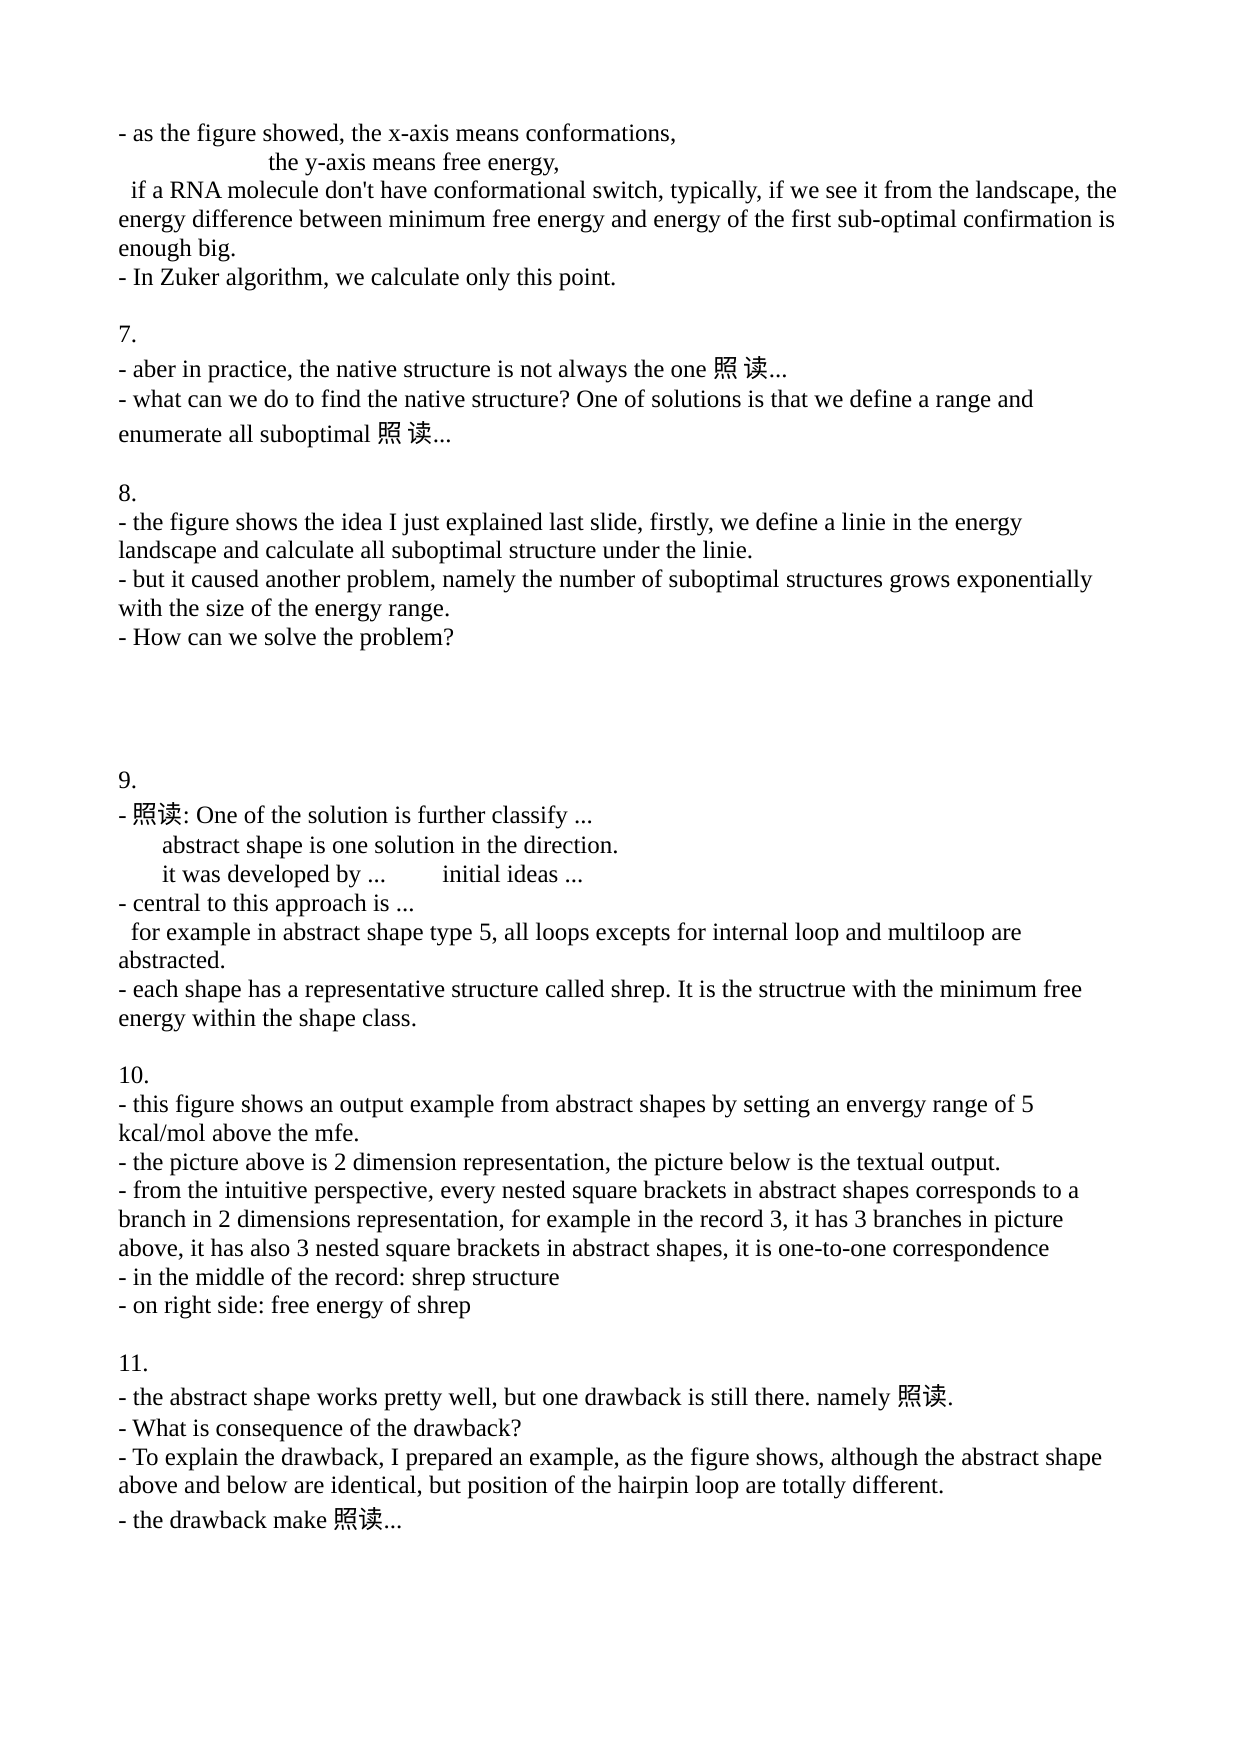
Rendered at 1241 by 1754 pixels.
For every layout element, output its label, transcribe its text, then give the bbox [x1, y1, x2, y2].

text for example in abstract shape type 5, all loops excepts for internal loop and multiloop are abstracted. [118, 917, 1122, 974]
text - the picture above is 2 dimension representation, the picture below is the textual output. [118, 1147, 1122, 1176]
text - each shape has a representative structure called shrep. It is the structrue with the minimum free energy within the shape class. [118, 974, 1122, 1032]
text - In Zuker algorithm, we calculate only this point. [118, 262, 1122, 291]
text - from the intuitive perspective, every nested square brackets in abstract shapes corresponds to a branch in 2 dimensions representation, for example in the record 3, it has 3 branches in picture above, it has also 3 nested square brackets in abstract shapes, it is one-to-one correspondence [118, 1176, 1122, 1262]
text - aber in practice, the native structure is not always the one 照 读... [118, 348, 1122, 384]
text - central to this approach is ... [118, 888, 1122, 917]
text 11. [118, 1348, 1122, 1377]
text - To explain the drawback, I prepared an example, as the figure shows, although the abstract shape above and below are identical, but position of the hairpin loop are totally different. [118, 1442, 1122, 1499]
text - the drawback make 照读... [118, 1499, 1122, 1536]
text - what can we do to find the native structure? One of solutions is that we define a range and enumerate all suboptimal 照 读... [118, 384, 1122, 449]
text abstract shape is one solution in the direction. [118, 831, 1122, 859]
text 10. [118, 1061, 1122, 1089]
text - in the middle of the record: shrep structure [118, 1262, 1122, 1291]
text the y-axis means free energy, [118, 147, 1122, 176]
text - 照读: One of the solution is further classify ... [118, 794, 1122, 831]
text 9. [118, 766, 1122, 794]
text 8. [118, 478, 1122, 507]
text - this figure shows an output example from abstract shapes by setting an envergy range of 5 kcal/mol above the mfe. [118, 1089, 1122, 1147]
text - on right side: free energy of shrep [118, 1291, 1122, 1319]
text - the abstract shape works pretty well, but one drawback is still there. namely 照读. [118, 1377, 1122, 1413]
text it was developed by ... initial ideas ... [118, 859, 1122, 888]
text - as the figure showed, the x-axis means conformations, [118, 118, 1122, 147]
text - but it caused another problem, namely the number of suboptimal structures grows exponentially with the size of the energy range. [118, 564, 1122, 622]
text - How can we solve the problem? [118, 622, 1122, 651]
text - What is consequence of the drawback? [118, 1413, 1122, 1442]
text - the figure shows the idea I just explained last slide, firstly, we define a linie in the energy landscape and calculate all suboptimal structure under the linie. [118, 507, 1122, 564]
text 7. [118, 319, 1122, 348]
text if a RNA molecule don't have conformational switch, typically, if we see it from the landscape, the energy difference between minimum free energy and energy of the first sub-optimal confirmation is enough big. [118, 176, 1122, 262]
